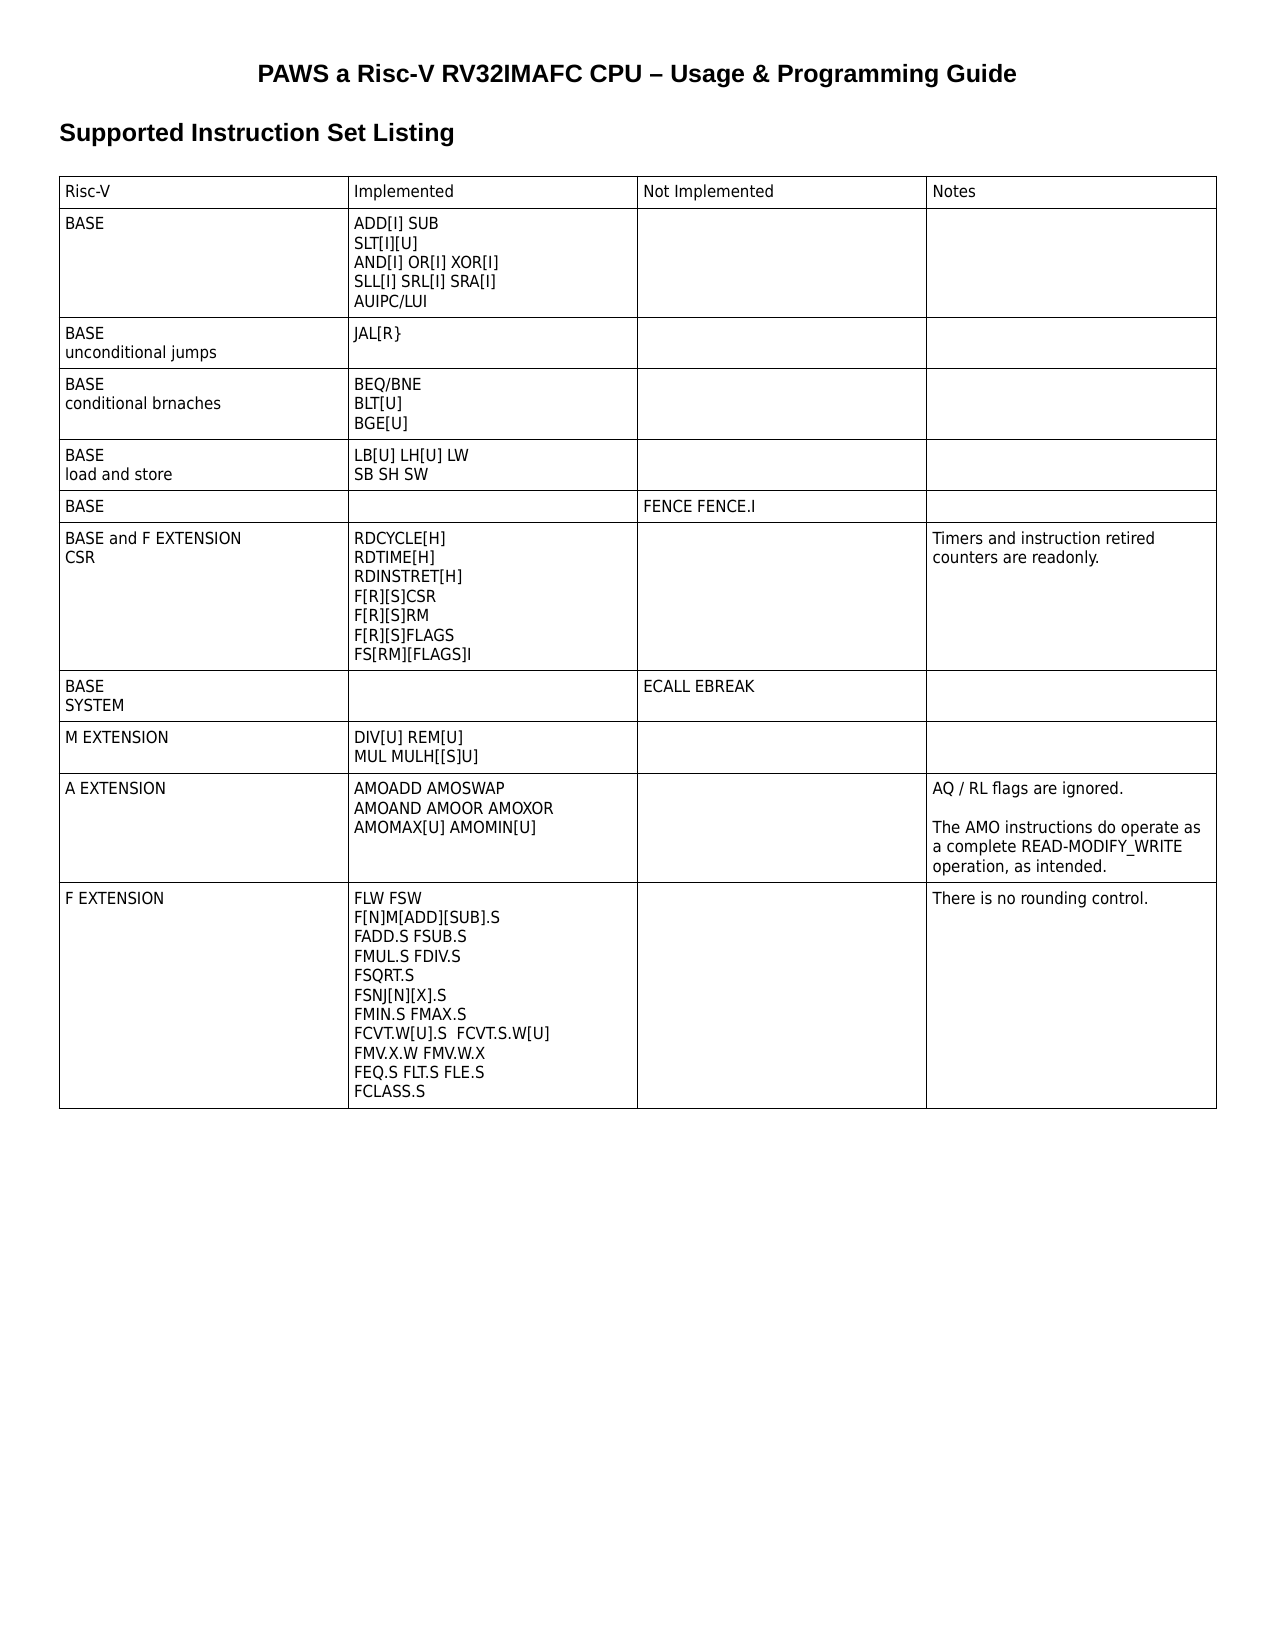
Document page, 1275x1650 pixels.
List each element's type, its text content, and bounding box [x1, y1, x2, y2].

table_header Risc-V [60, 177, 348, 207]
table_cell [638, 883, 926, 1107]
table_cell [927, 440, 1216, 490]
table_header Not Implemented [638, 177, 926, 207]
table_cell RDCYCLE[H] RDTIME[H] RDINSTRET[H] F[R][S]CSR F[R][S]RM F[R][S]FLAGS FS[RM][FLAGS]I [349, 523, 637, 670]
table_cell ADD[I] SUB SLT[I][U] AND[I] OR[I] XOR[I] SLL[I] SRL[I] SRA[I] AUIPC/LUI [349, 209, 637, 317]
table_cell M EXTENSION [60, 722, 348, 772]
table_cell F EXTENSION [60, 883, 348, 1107]
table_cell FENCE FENCE.I [638, 491, 926, 522]
table_cell BASE conditional brnaches [60, 369, 348, 439]
table_cell AMOADD AMOSWAP AMOAND AMOOR AMOXOR AMOMAX[U] AMOMIN[U] [349, 774, 637, 882]
table_cell BEQ/BNE BLT[U] BGE[U] [349, 369, 637, 439]
table_cell Timers and instruction retired counters are readonly. [927, 523, 1216, 670]
table_cell BASE load and store [60, 440, 348, 490]
table_cell [638, 774, 926, 882]
table_cell [638, 523, 926, 670]
table_cell ECALL EBREAK [638, 671, 926, 721]
table_cell [927, 209, 1216, 317]
table_cell A EXTENSION [60, 774, 348, 882]
table_cell [927, 491, 1216, 522]
table_cell [638, 440, 926, 490]
table_cell BASE and F EXTENSION CSR [60, 523, 348, 670]
table_cell FLW FSW F[N]M[ADD][SUB].S FADD.S FSUB.S FMUL.S FDIV.S FSQRT.S FSNJ[N][X].S FMIN.S FMAX.S FCVT.W[U].S FCVT.S.W[U] FMV.X.W FMV.W.X FEQ.S FLT.S FLE.S FCLASS.S [349, 883, 637, 1107]
table_cell [927, 722, 1216, 772]
table_cell [349, 671, 637, 721]
table_cell AQ / RL flags are ignored. The AMO instructions do operate as a complete READ-MODIFY_WRITE operation, as intended. [927, 774, 1216, 882]
table_cell BASE [60, 491, 348, 522]
table_cell LB[U] LH[U] LW SB SH SW [349, 440, 637, 490]
table_cell [638, 209, 926, 317]
table_cell There is no rounding control. [927, 883, 1216, 1107]
table_header Implemented [349, 177, 637, 207]
table_cell JAL[R} [349, 318, 637, 368]
table_cell BASE unconditional jumps [60, 318, 348, 368]
text Supported Instruction Set Listing [59, 118, 1216, 147]
table_cell [638, 318, 926, 368]
table_cell [927, 671, 1216, 721]
table_header Notes [927, 177, 1216, 207]
table_cell BASE SYSTEM [60, 671, 348, 721]
table_cell [927, 369, 1216, 439]
table_cell DIV[U] REM[U] MUL MULH[[S]U] [349, 722, 637, 772]
table_cell [349, 491, 637, 522]
table_cell [638, 369, 926, 439]
table_cell [927, 318, 1216, 368]
table_cell BASE [60, 209, 348, 317]
table_cell [638, 722, 926, 772]
